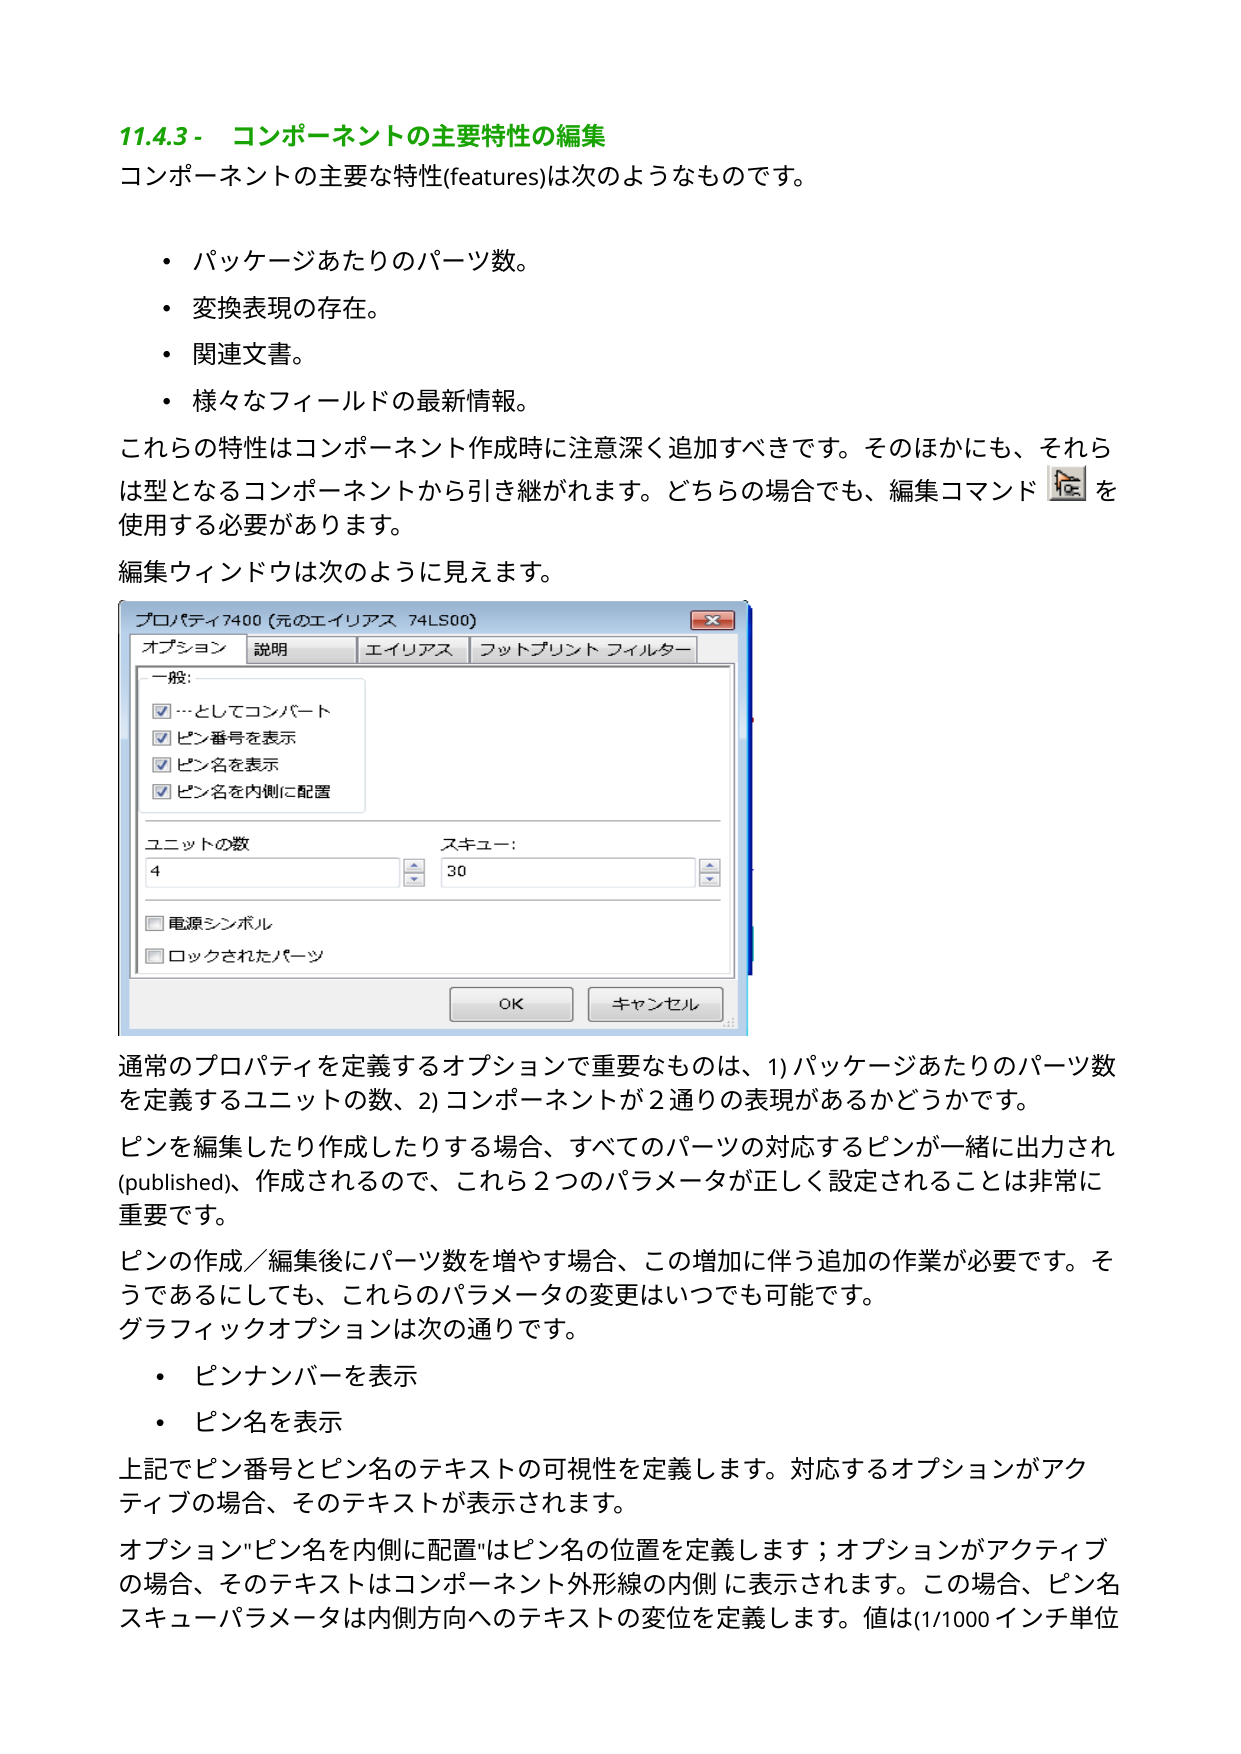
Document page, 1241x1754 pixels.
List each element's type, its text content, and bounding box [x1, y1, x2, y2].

list ピン名を表示 [156, 1405, 1122, 1439]
text ピンの作成／編集後にパーツ数を増やす場合、この増加に伴う追加の作業が必要です。そうであるにしても、これらのパラメータの変更はいつでも可能です。 グラフィックオプションは次の通りです。 [118, 1244, 1122, 1346]
list 変換表現の存在。 [162, 291, 1122, 325]
text 上記でピン番号とピン名のテキストの可視性を定義します。対応するオプションがアクティブの場合、そのテキストが表示されます。 [118, 1452, 1122, 1520]
text コンポーネントの主要な特性(features)は次のようなものです。 [118, 159, 1122, 193]
text オプション"ピン名を内側に配置"はピン名の位置を定義します；オプションがアクティブの場合、そのテキストはコンポーネント外形線の内側 に表示されます。この場合、ピン名スキューパラメータは内側方向へのテキストの変位を定義します。値は(1/1000インチ単位 [118, 1532, 1122, 1634]
subtitle コンポーネントの主要特性の編集 [118, 118, 1122, 152]
list ピンナンバーを表示 [156, 1358, 1122, 1393]
text これらの特性はコンポーネント作成時に注意深く追加すべきです。そのほかにも、それらは型となるコンポーネントから引き継がれます。どちらの場合でも、編集コマンド を使用する必要があります。 [118, 430, 1122, 542]
text 編集ウィンドウは次のように見えます。 [118, 554, 1122, 588]
text 通常のプロパティを定義するオプションで重要なものは、1) パッケージあたりのパーツ数を定義するユニットの数、2) コンポーネントが２通りの表現があるかどうかです。 [118, 1048, 1122, 1117]
list 関連文書。 [162, 337, 1122, 371]
list 様々なフィールドの最新情報。 [162, 384, 1122, 418]
text ピンを編集したり作成したりする場合、すべてのパーツの対応するピンが一緒に出力され(published)、作成されるので、これら２つのパラメータが正しく設定されることは非常に重要です。 [118, 1129, 1122, 1231]
picture [118, 600, 754, 1036]
list パッケージあたりのパーツ数。 [162, 244, 1122, 278]
picture [1047, 464, 1087, 501]
